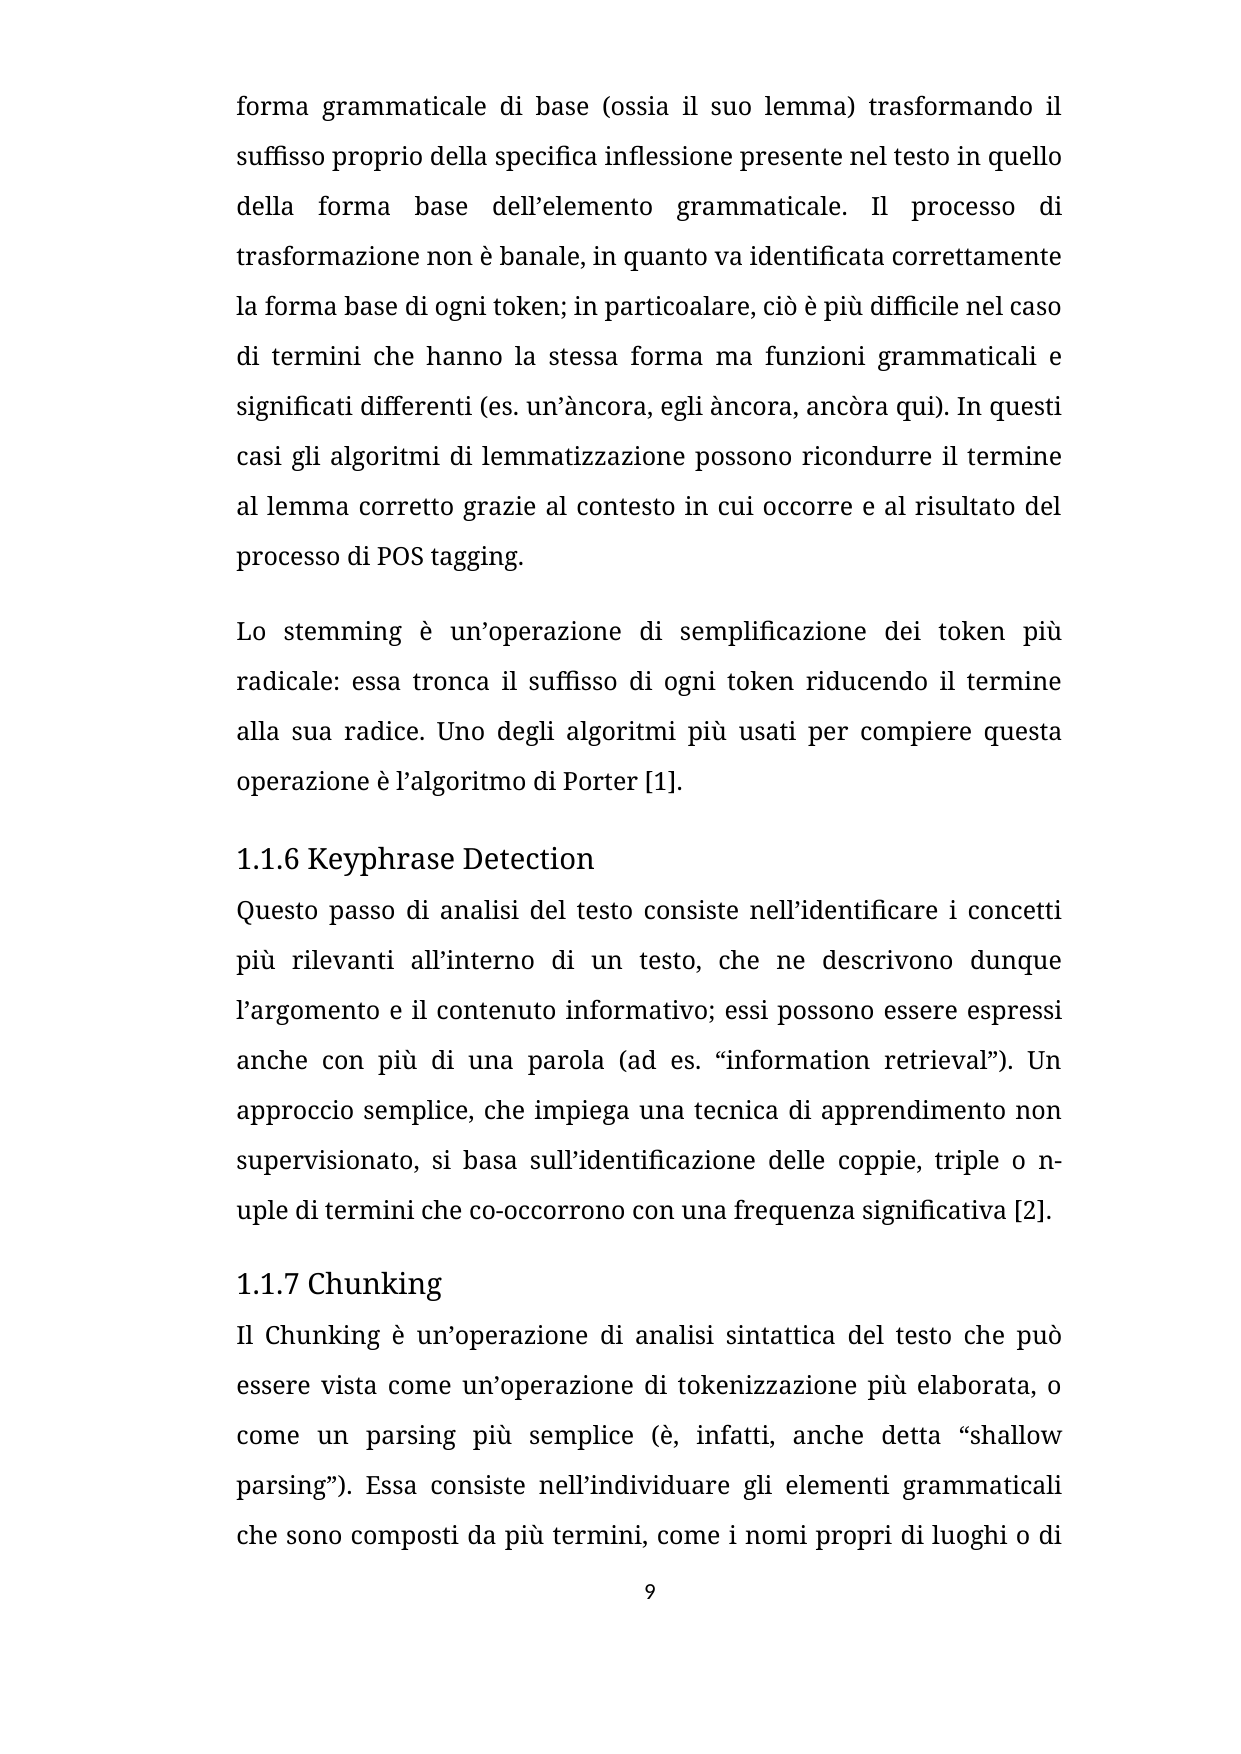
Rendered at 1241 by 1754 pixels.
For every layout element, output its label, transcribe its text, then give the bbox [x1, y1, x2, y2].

text Lo stemming è un’operazione di semplificazione dei token più radicale: essa tronca il suffisso di ogni token riducendo il termine alla sua radice. Uno degli algoritmi più usati per compiere questa operazione è l’algoritmo di Porter [1]. [236, 600, 1063, 800]
text 1.1.7 Chunking [236, 1254, 1063, 1304]
text Il Chunking è un’operazione di analisi sintattica del testo che può essere vista come un’operazione di tokenizzazione più elaborata, o come un parsing più semplice (è, infatti, anche detta “shallow parsing”). Essa consiste nell’individuare gli elementi grammaticali che sono composti da più termini, come i nomi propri di luoghi o di [236, 1304, 1063, 1554]
text Questo passo di analisi del testo consiste nell’identificare i concetti più rilevanti all’interno di un testo, che ne descrivono dunque l’argomento e il contenuto informativo; essi possono essere espressi anche con più di una parola (ad es. “information retrieval”). Un approccio semplice, che impiega una tecnica di apprendimento non supervisionato, si basa sull’identificazione delle coppie, triple o n-uple di termini che co-occorrono con una frequenza significativa [2]. [236, 879, 1063, 1229]
subtitle 1.1.6 Keyphrase Detection [236, 829, 1063, 879]
text forma grammaticale di base (ossia il suo lemma) trasformando il suffisso proprio della specifica inflessione presente nel testo in quello della forma base dell’elemento grammaticale. Il processo di trasformazione non è banale, in quanto va identificata correttamente la forma base di ogni token; in particoalare, ciò è più difficile nel caso di termini che hanno la stessa forma ma funzioni grammaticali e significati differenti (es. un’àncora, egli àncora, ancòra qui). In questi casi gli algoritmi di lemmatizzazione possono ricondurre il termine al lemma corretto grazie al contesto in cui occorre e al risultato del processo di POS tagging. [236, 75, 1063, 575]
